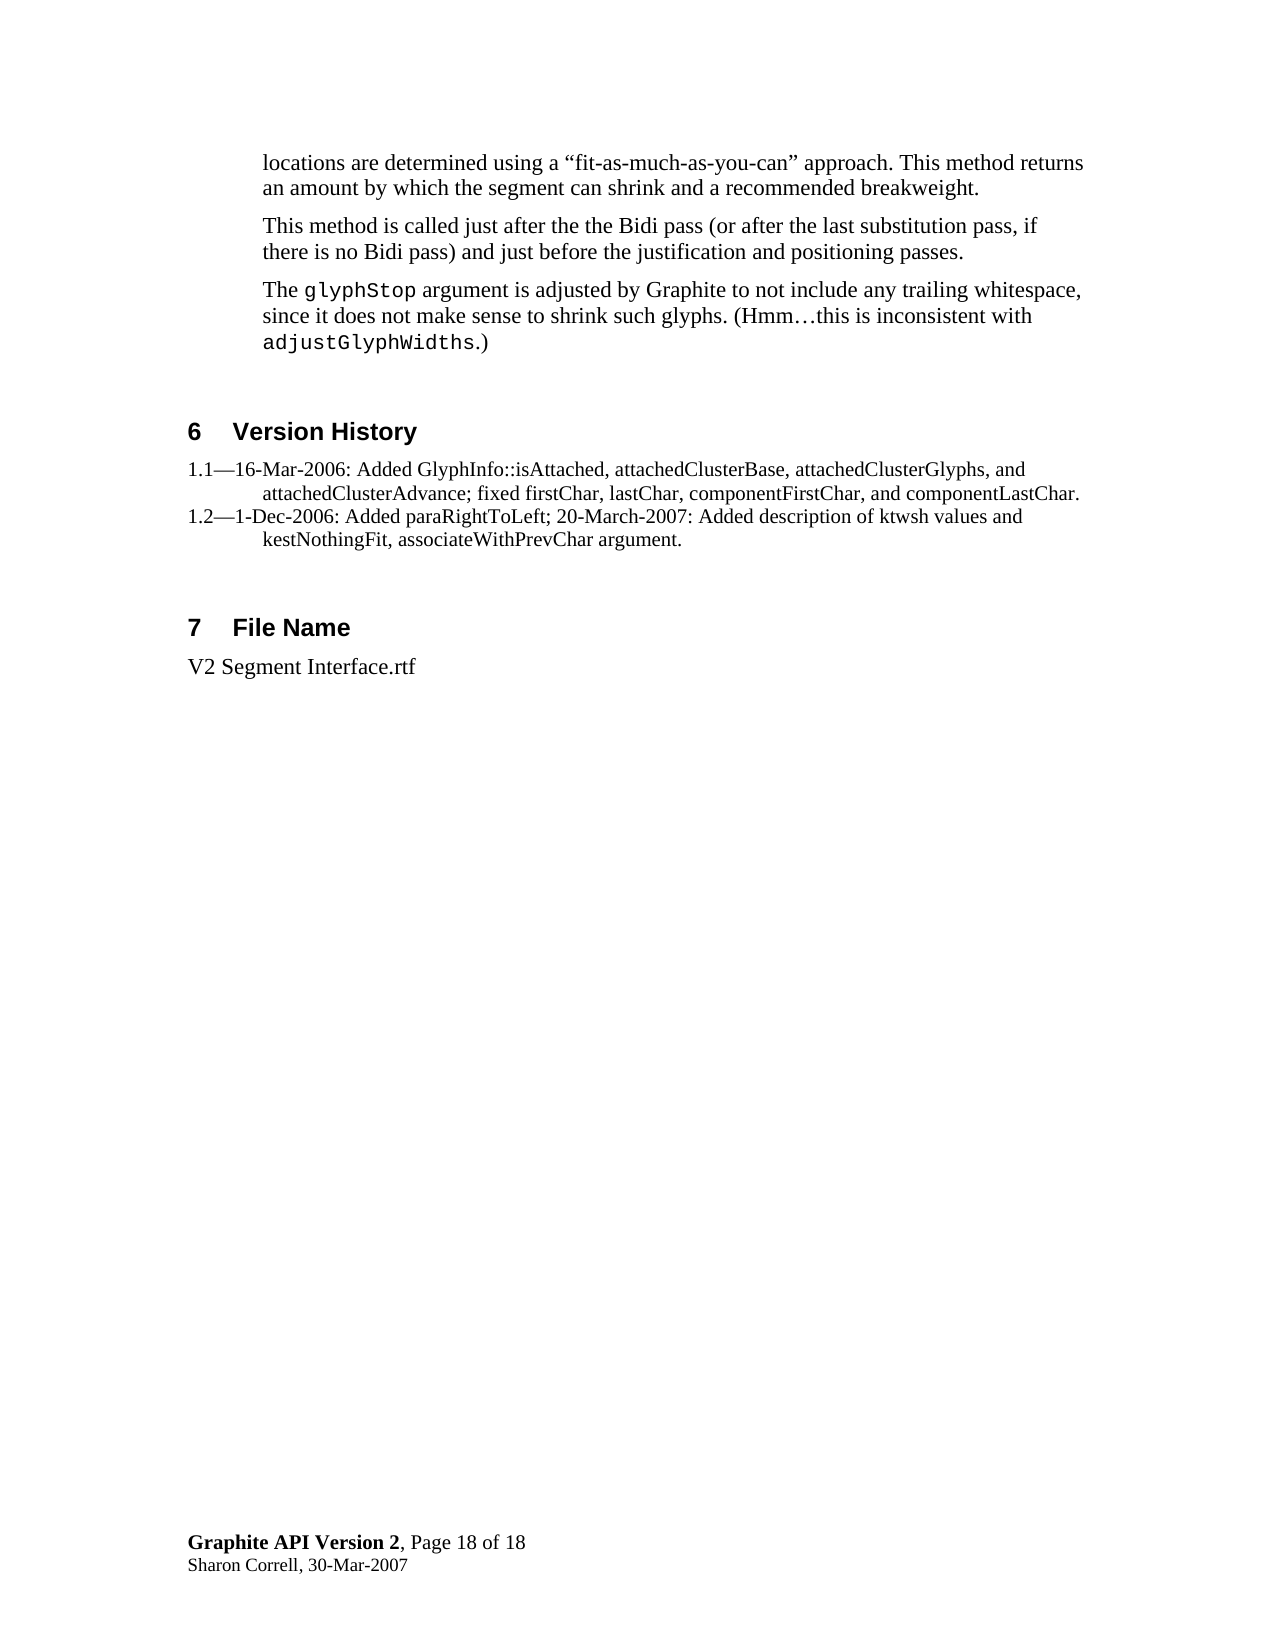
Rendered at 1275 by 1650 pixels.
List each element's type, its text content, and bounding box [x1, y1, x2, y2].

text This method is called just after the the Bidi pass (or after the last substitution pass, if there is no Bidi pass) and just before the justification and positioning passes. [262, 213, 1087, 264]
text The glyphStop argument is adjusted by Graphite to not include any trailing whitespace, since it does not make sense to shrink such glyphs. (Hmm…this is inconsistent with adjustGlyphWidths.) [262, 277, 1087, 355]
text V2 Segment Interface.rtf [187, 654, 1087, 679]
subtitle File Name [187, 613, 1087, 641]
subtitle Version History [187, 418, 1087, 446]
text 1.2—1-Dec-2006: Added paraRightToLeft; 20-March-2007: Added description of ktwsh values and kestNothingFit, associateWithPrevChar argument. [187, 504, 1087, 551]
text 1.1—16-Mar-2006: Added GlyphInfo::isAttached, attachedClusterBase, attachedClusterGlyphs, and attachedClusterAdvance; fixed firstChar, lastChar, componentFirstChar, and componentLastChar. [187, 458, 1087, 504]
text locations are determined using a “fit-as-much-as-you-can” approach. This method returns an amount by which the segment can shrink and a recommended breakweight. [262, 150, 1087, 201]
